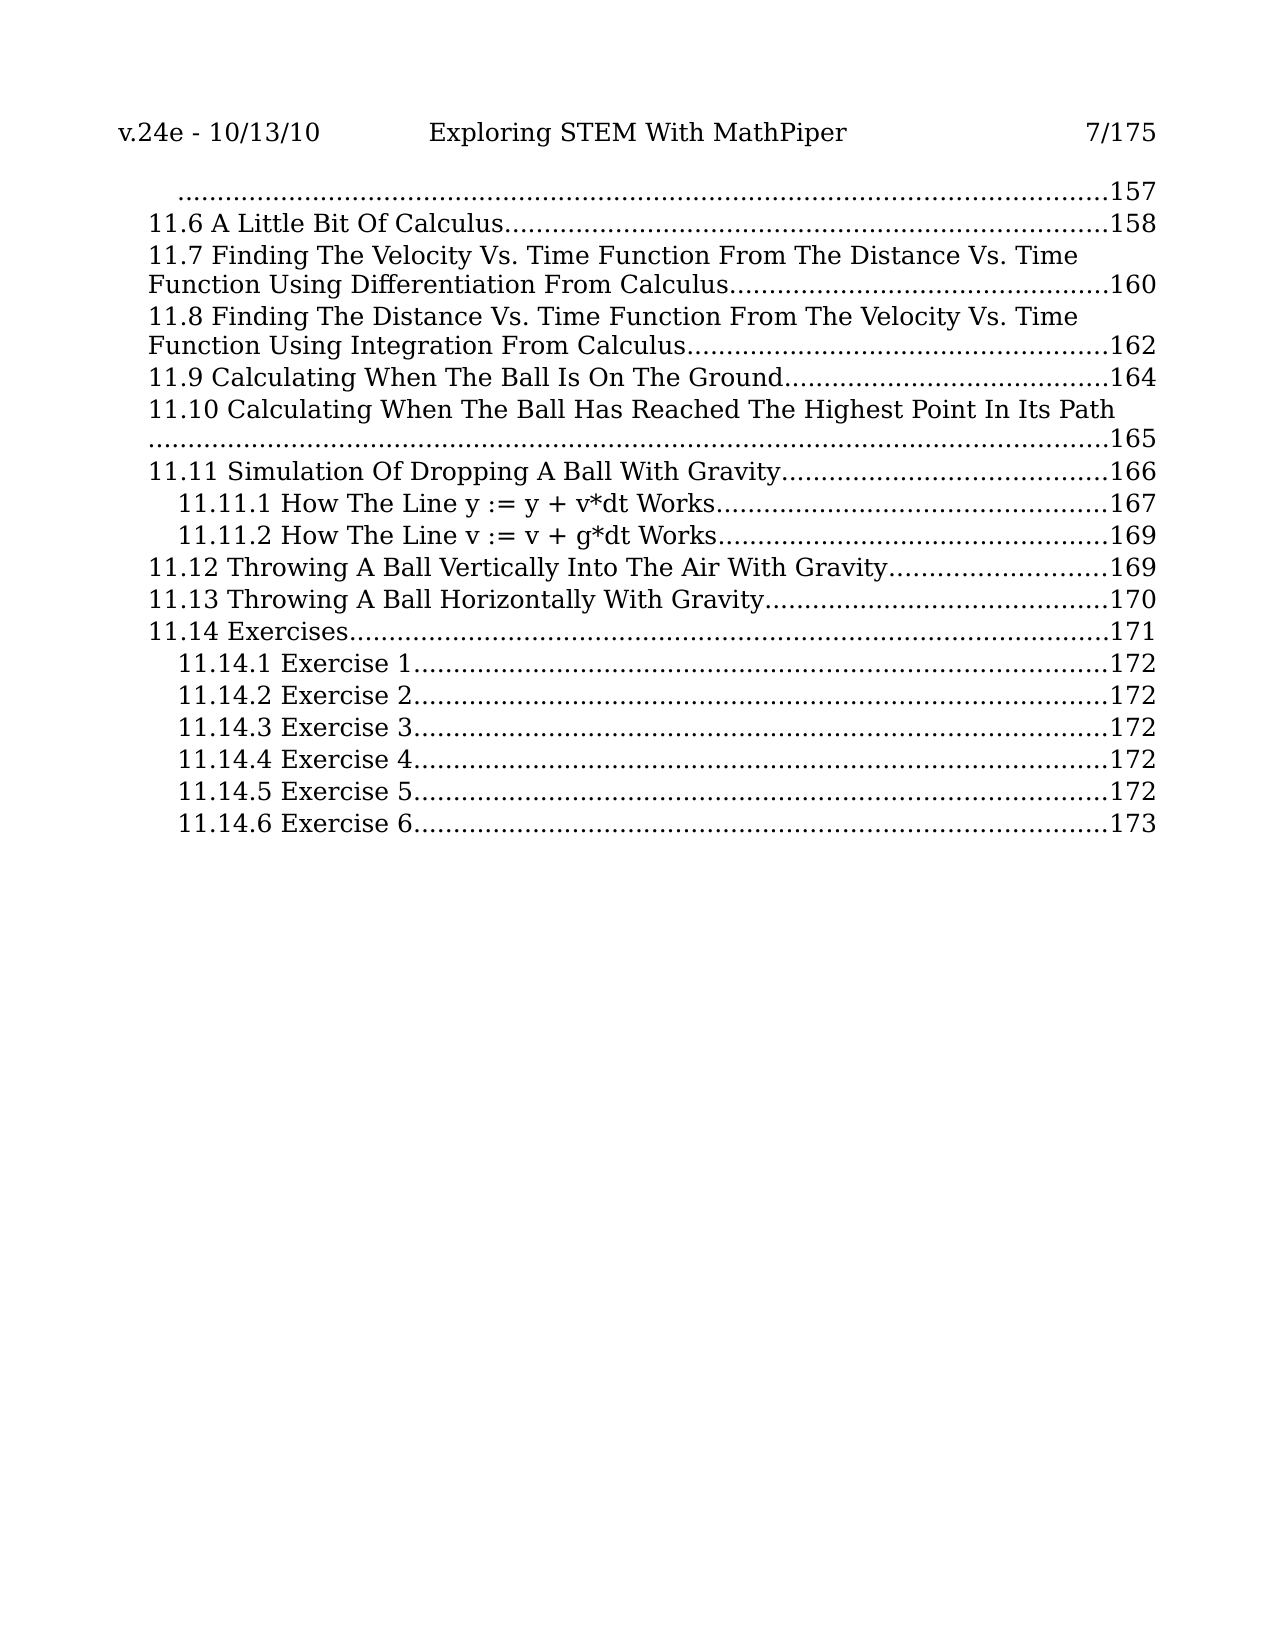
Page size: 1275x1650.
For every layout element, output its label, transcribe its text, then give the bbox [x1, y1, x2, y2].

text 11.5.3 Showing Only The Distance Vs. Time And Velocity Vs. Time Functions 157 [177, 177, 1157, 206]
text 11.14 Exercises 171 [148, 617, 1157, 646]
text 11.13 Throwing A Ball Horizontally With Gravity 170 [148, 585, 1157, 614]
text 11.9 Calculating When The Ball Is On The Ground 164 [148, 363, 1157, 393]
text 11.14.1 Exercise 1 172 [177, 649, 1157, 678]
text 11.14.2 Exercise 2 172 [177, 681, 1157, 711]
text 11.14.4 Exercise 4 172 [177, 746, 1157, 775]
text 11.10 Calculating When The Ball Has Reached The Highest Point In Its Path 165 [148, 396, 1157, 454]
text 11.12 Throwing A Ball Vertically Into The Air With Gravity 169 [148, 553, 1157, 582]
text 11.14.3 Exercise 3 172 [177, 713, 1157, 743]
text 11.6 A Little Bit Of Calculus 158 [148, 209, 1157, 238]
text 11.11.1 How The Line y := y + v*dt Works 167 [177, 489, 1157, 518]
text 11.11 Simulation Of Dropping A Ball With Gravity 166 [148, 457, 1157, 486]
text 11.8 Finding The Distance Vs. Time Function From The Velocity Vs. Time Function Using Integration From Calculus 162 [148, 302, 1157, 361]
text 11.14.6 Exercise 6 173 [177, 810, 1157, 839]
text 11.14.5 Exercise 5 172 [177, 778, 1157, 807]
text 11.7 Finding The Velocity Vs. Time Function From The Distance Vs. Time Function Using Differentiation From Calculus 160 [148, 241, 1157, 299]
text 11.11.2 How The Line v := v + g*dt Works 169 [177, 521, 1157, 550]
